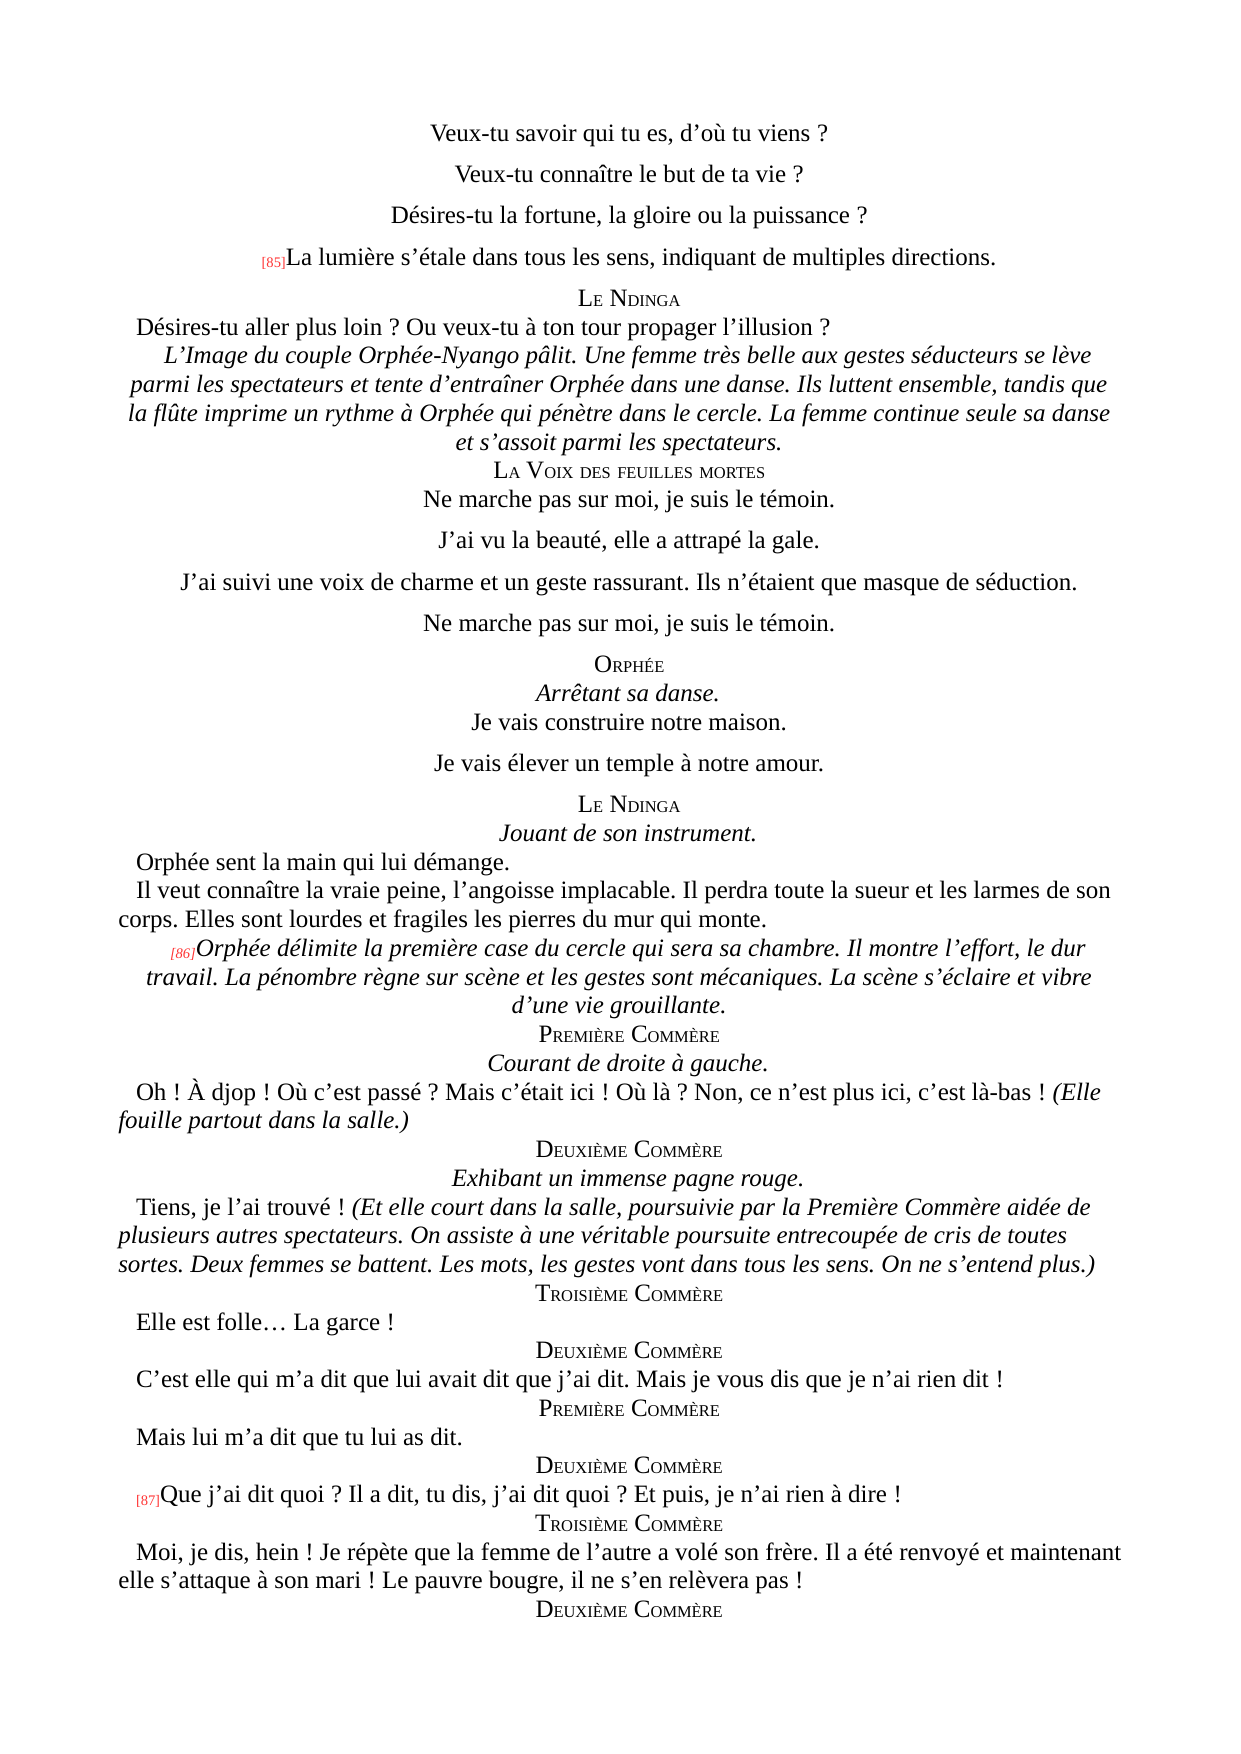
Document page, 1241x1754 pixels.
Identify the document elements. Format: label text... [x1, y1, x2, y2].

text Deuxième Commère [118, 1336, 1122, 1364]
text La Voix des feuilles mortes [118, 456, 1122, 484]
text Oh ! À djop ! Où c’est passé ? Mais c’était ici ! Où là ? Non, ce n’est plus ici, c’est là-bas ! (Elle fouille partout dans la salle.) [118, 1077, 1122, 1134]
text J’ai suivi une voix de charme et un geste rassurant. Ils n’étaient que masque de séduction. [118, 567, 1122, 596]
text Le Ndinga [118, 789, 1122, 818]
text Ne marche pas sur moi, je suis le témoin. [118, 484, 1122, 513]
text Il veut connaître la vraie peine, l’angoisse implacable. Il perdra toute la sueur et les larmes de son corps. Elles sont lourdes et fragiles les pierres du mur qui monte. [118, 876, 1122, 933]
text J’ai vu la beauté, elle a attrapé la gale. [118, 526, 1122, 554]
text Le Ndinga [118, 283, 1122, 312]
text Arrêtant sa danse. [118, 678, 1122, 707]
text [87]Que j’ai dit quoi ? Il a dit, tu dis, j’ai dit quoi ? Et puis, je n’ai rien à dire ! [118, 1479, 1122, 1508]
text Deuxième Commère [118, 1594, 1122, 1623]
text Tiens, je l’ai trouvé ! (Et elle court dans la salle, poursuivie par la Première Commère aidée de plusieurs autres spectateurs. On assiste à une véritable poursuite entrecoupée de cris de toutes sortes. Deux femmes se battent. Les mots, les gestes vont dans tous les sens. On ne s’entend plus.) [118, 1192, 1122, 1278]
text Veux-tu savoir qui tu es, d’où tu viens ? [118, 118, 1122, 147]
text [85]La lumière s’étale dans tous les sens, indiquant de multiples directions. [118, 242, 1122, 271]
text C’est elle qui m’a dit que lui avait dit que j’ai dit. Mais je vous dis que je n’ai rien dit ! [118, 1364, 1122, 1393]
text Je vais construire notre maison. [118, 707, 1122, 736]
text L’Image du couple Orphée-Nyango pâlit. Une femme très belle aux gestes séducteurs se lève parmi les spectateurs et tente d’entraîner Orphée dans une danse. Ils luttent ensemble, tandis que la flûte imprime un rythme à Orphée qui pénètre dans le cercle. La femme continue seule sa danse et s’assoit parmi les spectateurs. [118, 341, 1122, 456]
text Courant de droite à gauche. [118, 1048, 1122, 1077]
text Désires-tu la fortune, la gloire ou la puissance ? [118, 201, 1122, 229]
text Moi, je dis, hein ! Je répète que la femme de l’autre a volé son frère. Il a été renvoyé et maintenant elle s’attaque à son mari ! Le pauvre bougre, il ne s’en relèvera pas ! [118, 1537, 1122, 1594]
text Deuxième Commère [118, 1451, 1122, 1479]
text Elle est folle… La garce ! [118, 1307, 1122, 1336]
text Orphée sent la main qui lui démange. [118, 847, 1122, 876]
text Deuxième Commère [118, 1134, 1122, 1163]
text Jouant de son instrument. [118, 818, 1122, 847]
text Désires-tu aller plus loin ? Ou veux-tu à ton tour propager l’illusion ? [118, 312, 1122, 341]
text Exhibant un immense pagne rouge. [118, 1163, 1122, 1192]
text Orphée [118, 649, 1122, 678]
text Veux-tu connaître le but de ta vie ? [118, 159, 1122, 188]
text [86]Orphée délimite la première case du cercle qui sera sa chambre. Il montre l’effort, le dur travail. La pénombre règne sur scène et les gestes sont mécaniques. La scène s’éclaire et vibre d’une vie grouillante. [118, 933, 1122, 1019]
text Première Commère [118, 1393, 1122, 1422]
text Première Commère [118, 1019, 1122, 1048]
text Je vais élever un temple à notre amour. [118, 748, 1122, 777]
text Mais lui m’a dit que tu lui as dit. [118, 1422, 1122, 1451]
text Ne marche pas sur moi, je suis le témoin. [118, 608, 1122, 637]
text Troisième Commère [118, 1508, 1122, 1537]
text Troisième Commère [118, 1278, 1122, 1307]
